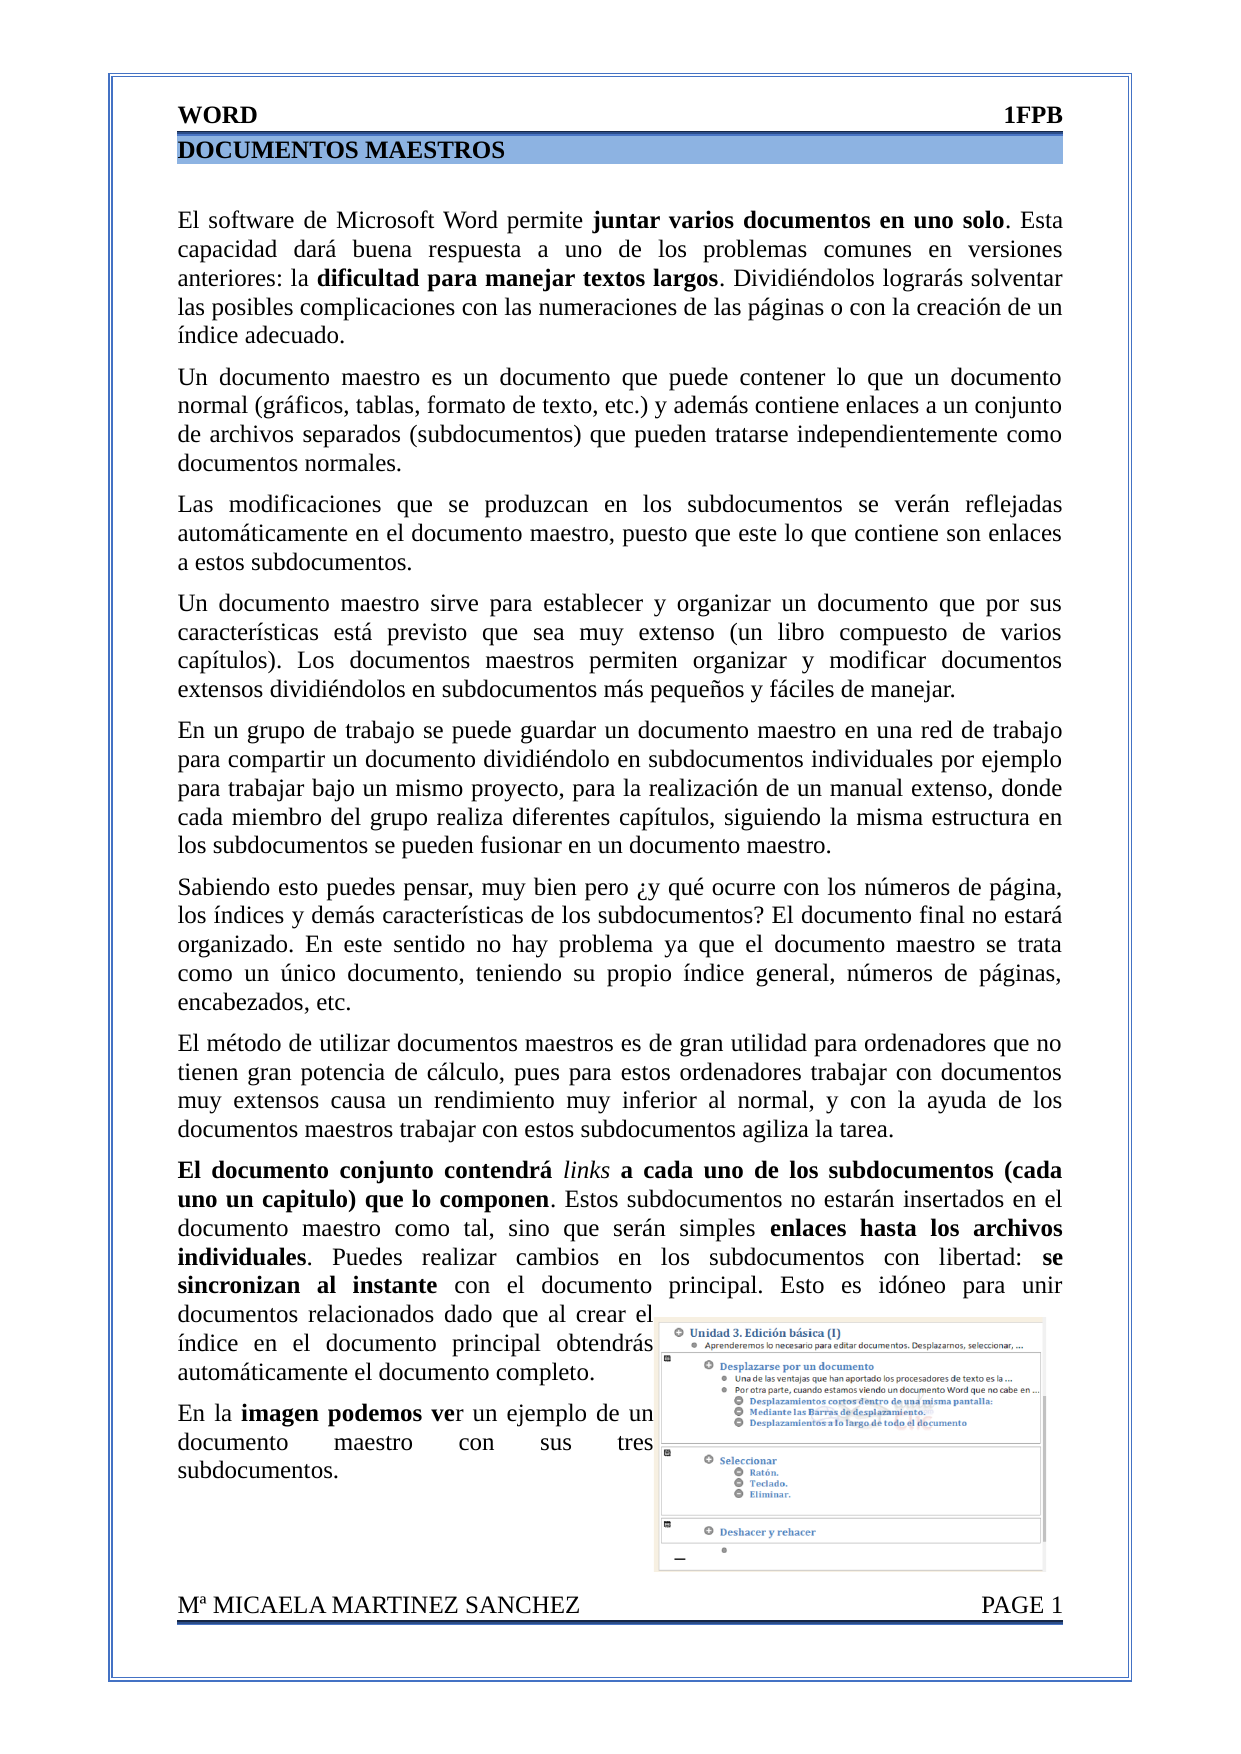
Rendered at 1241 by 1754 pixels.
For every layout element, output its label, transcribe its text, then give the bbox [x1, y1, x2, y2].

picture [653, 1317, 1047, 1572]
text En la imagen podemos ver un ejemplo de un documento maestro con sus tres subdocumentos. [177, 1398, 653, 1484]
text Las modificaciones que se produzcan en los subdocumentos se verán reflejadas automáticamente en el documento maestro, puesto que este lo que contiene son enlaces a estos subdocumentos. [177, 489, 1063, 576]
text DOCUMENTOS MAESTROS [177, 136, 1063, 164]
text El software de Microsoft Word permite juntar varios documentos en uno solo. Esta capacidad dará buena respuesta a uno de los problemas comunes en versiones anteriores: la dificultad para manejar textos largos. Dividiéndolos lograrás solventar las posibles complicaciones con las numeraciones de las páginas o con la creación de un índice adecuado. [177, 206, 1063, 349]
text Sabiendo esto puedes pensar, muy bien pero ¿y qué ocurre con los números de página, los índices y demás características de los subdocumentos? El documento final no estará organizado. En este sentido no hay problema ya que el documento maestro se trata como un único documento, teniendo su propio índice general, números de páginas, encabezados, etc. [177, 872, 1063, 1016]
text El método de utilizar documentos maestros es de gran utilidad para ordenadores que no tienen gran potencia de cálculo, pues para estos ordenadores trabajar con documentos muy extensos causa un rendimiento muy inferior al normal, y con la ayuda de los documentos maestros trabajar con estos subdocumentos agiliza la tarea. [177, 1028, 1063, 1143]
text En un grupo de trabajo se puede guardar un documento maestro en una red de trabajo para compartir un documento dividiéndolo en subdocumentos individuales por ejemplo para trabajar bajo un mismo proyecto, para la realización de un manual extenso, donde cada miembro del grupo realiza diferentes capítulos, siguiendo la misma estructura en los subdocumentos se pueden fusionar en un documento maestro. [177, 716, 1063, 859]
text El documento conjunto contendrá links a cada uno de los subdocumentos (cada uno un capitulo) que lo componen. Estos subdocumentos no estarán insertados en el documento maestro como tal, sino que serán simples enlaces hasta los archivos individuales. Puedes realizar cambios en los subdocumentos con libertad: se sincronizan al instante con el documento principal. Esto es idóneo para unir documentos relacionados dado que al crear el índice en el documento principal obtendrás automáticamente el documento completo. [177, 1156, 1063, 1386]
text Un documento maestro sirve para establecer y organizar un documento que por sus características está previsto que sea muy extenso (un libro compuesto de varios capítulos). Los documentos maestros permiten organizar y modificar documentos extensos dividiéndolos en subdocumentos más pequeños y fáciles de manejar. [177, 588, 1063, 703]
text Un documento maestro es un documento que puede contener lo que un documento normal (gráficos, tablas, formato de texto, etc.) y además contiene enlaces a un conjunto de archivos separados (subdocumentos) que pueden tratarse independientemente como documentos normales. [177, 362, 1063, 477]
